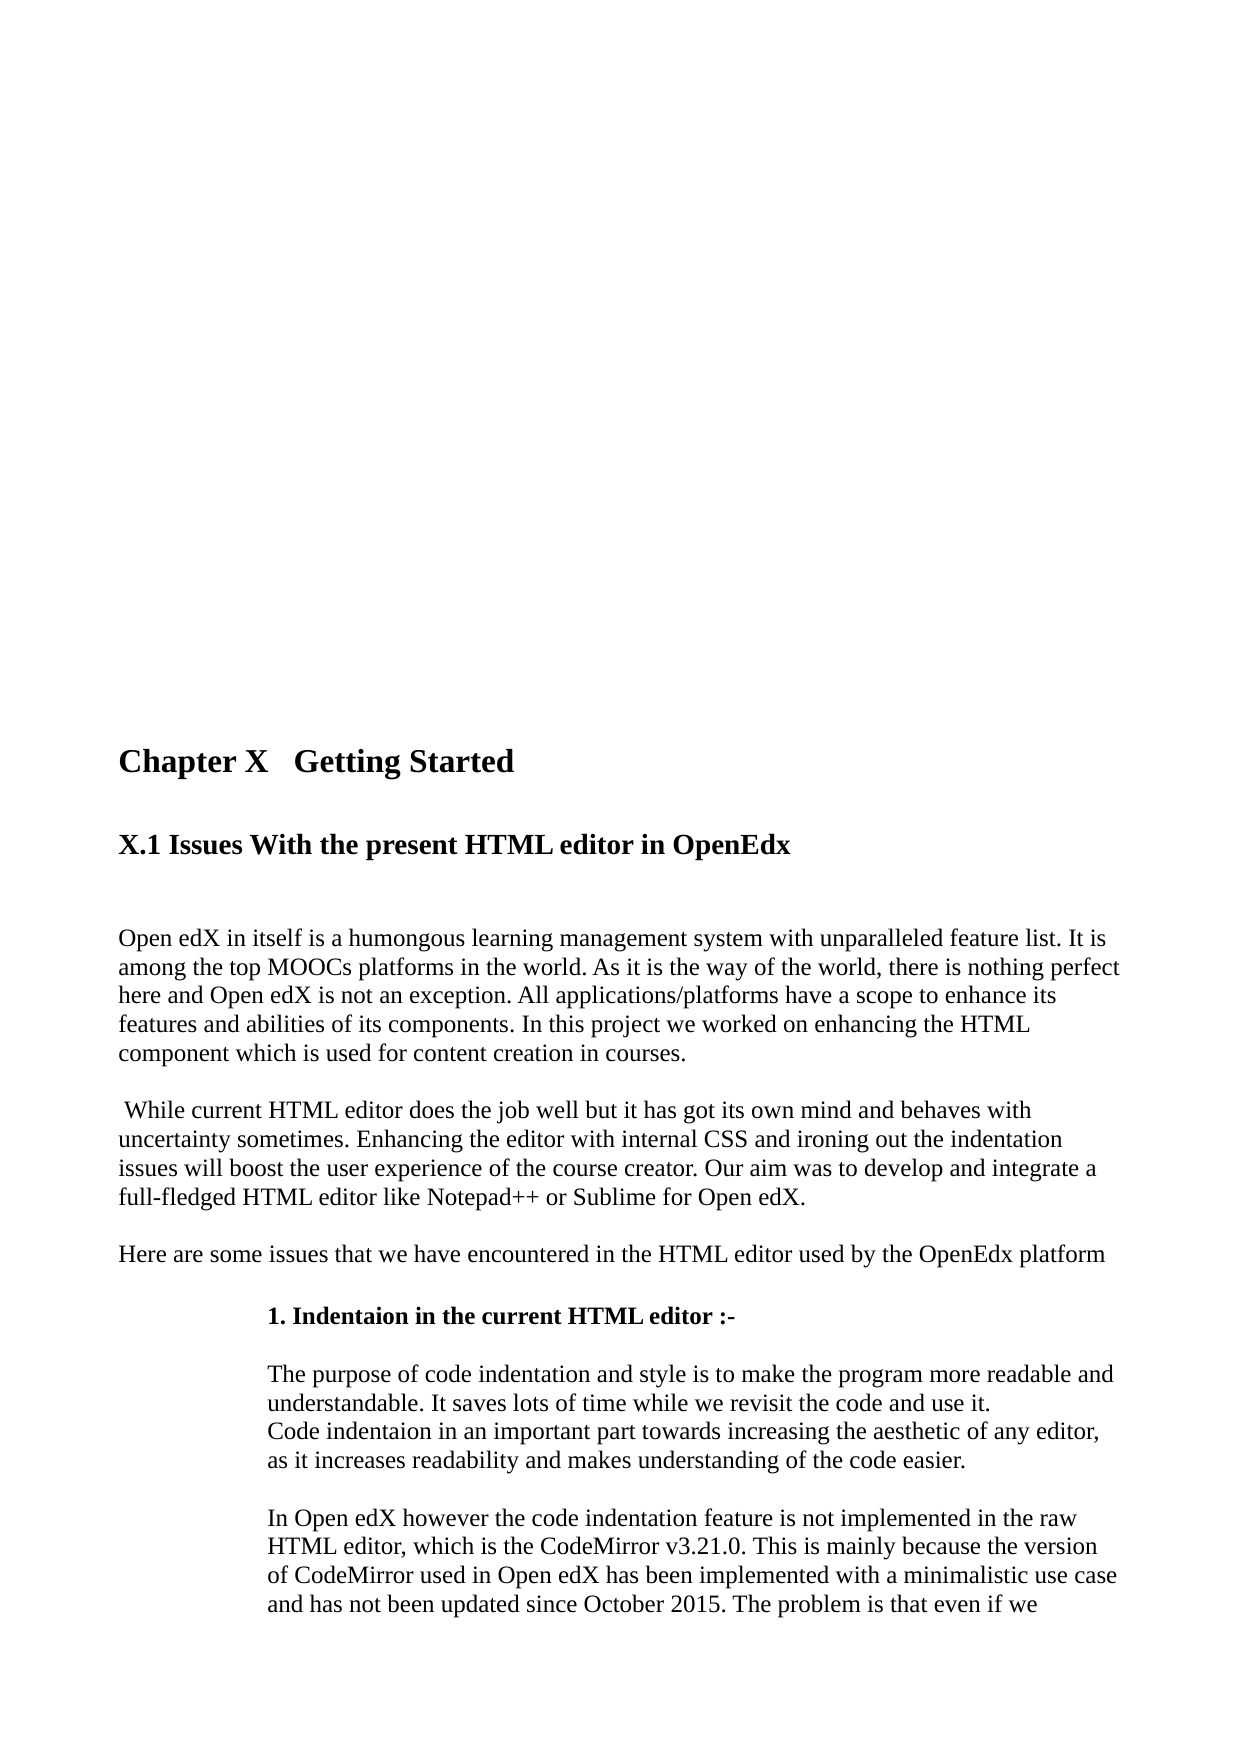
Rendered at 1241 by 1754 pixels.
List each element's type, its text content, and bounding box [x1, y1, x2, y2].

text Here are some issues that we have encountered in the HTML editor used by the OpenEdx platform [118, 1239, 1122, 1268]
text The purpose of code indentation and style is to make the program more readable and understandable. It saves lots of time while we revisit the code and use it. [267, 1359, 1122, 1416]
list 1. Indentaion in the current HTML editor :- [229, 1301, 1122, 1330]
text X.1 Issues With the present HTML editor in OpenEdx [118, 827, 1122, 861]
text Code indentaion in an important part towards increasing the aesthetic of any editor, as it increases readability and makes understanding of the code easier. [267, 1416, 1122, 1474]
text Chapter X Getting Started [118, 741, 1122, 779]
text While current HTML editor does the job well but it has got its own mind and behaves with uncertainty sometimes. Enhancing the editor with internal CSS and ironing out the indentation issues will boost the user experience of the course creator. Our aim was to develop and integrate a full-fledged HTML editor like Notepad++ or Sublime for Open edX. [118, 1095, 1122, 1210]
text In Open edX however the code indentation feature is not implemented in the raw HTML editor, which is the CodeMirror v3.21.0. This is mainly because the version of CodeMirror used in Open edX has been implemented with a minimalistic use case and has not been updated since October 2015. The problem is that even if we [267, 1503, 1122, 1618]
text Open edX in itself is a humongous learning management system with unparalleled feature list. It is among the top MOOCs platforms in the world. As it is the way of the world, there is nothing perfect here and Open edX is not an exception. All applications/platforms have a scope to enhance its features and abilities of its components. In this project we worked on enhancing the HTML component which is used for content creation in courses. [118, 923, 1122, 1067]
